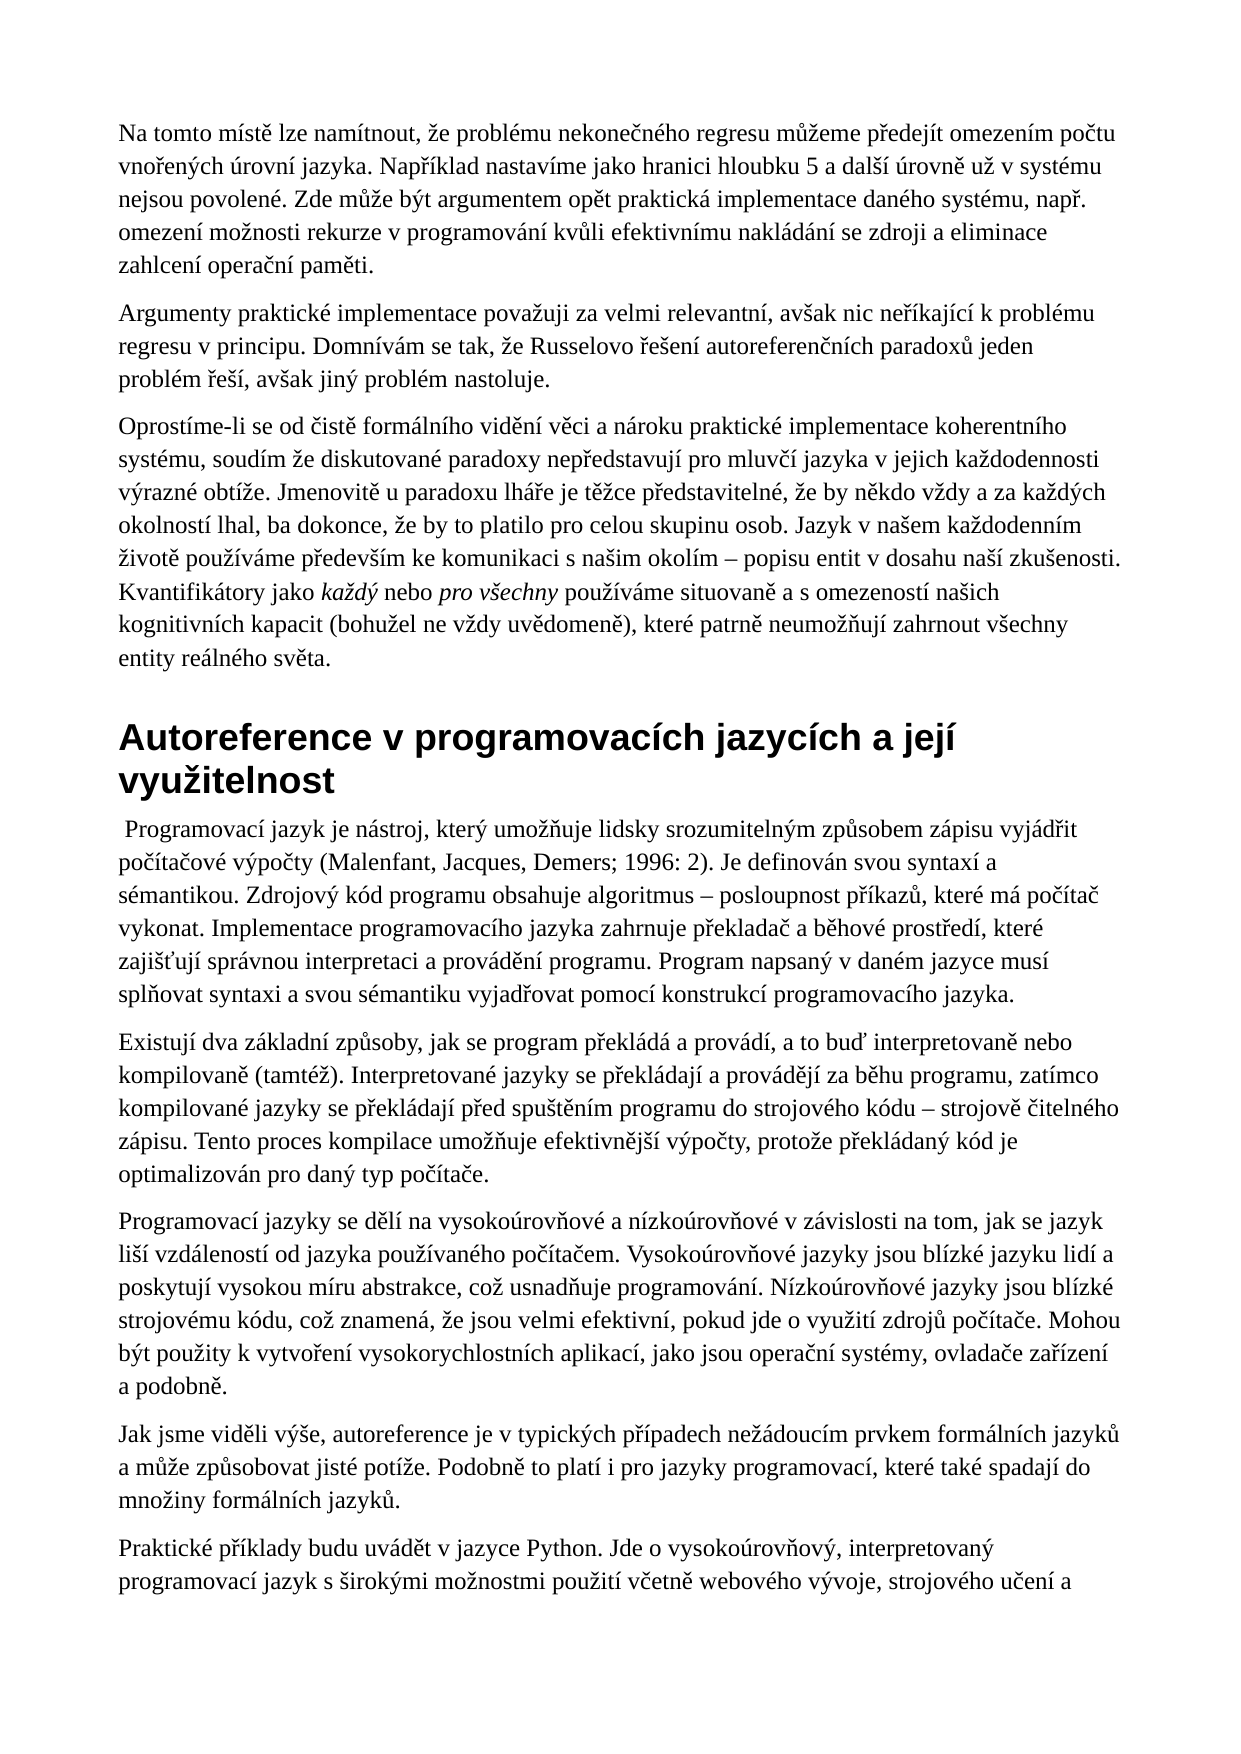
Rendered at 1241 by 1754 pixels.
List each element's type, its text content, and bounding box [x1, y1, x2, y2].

text Praktické příklady budu uvádět v jazyce Python. Jde o vysokoúrovňový, interpretovaný programovací jazyk s širokými možnostmi použití včetně webového vývoje, strojového učení a [118, 1533, 1122, 1594]
text Existují dva základní způsoby, jak se program překládá a provádí, a to buď interpretovaně nebo kompilovaně (tamtéž). Interpretované jazyky se překládají a provádějí za běhu programu, zatímco kompilované jazyky se překládají před spuštěním programu do strojového kódu ‒ strojově čitelného zápisu. Tento proces kompilace umožňuje efektivnější výpočty, protože překládaný kód je optimalizován pro daný typ počítače. [118, 1027, 1122, 1187]
subtitle Autoreference v programovacích jazycích a její využitelnost [118, 715, 1122, 801]
text Programovací jazyky se dělí na vysokoúrovňové a nízkoúrovňové v závislosti na tom, jak se jazyk liší vzdáleností od jazyka používaného počítačem. Vysokoúrovňové jazyky jsou blízké jazyku lidí a poskytují vysokou míru abstrakce, což usnadňuje programování. Nízkoúrovňové jazyky jsou blízké strojovému kódu, což znamená, že jsou velmi efektivní, pokud jde o využití zdrojů počítače. Mohou být použity k vytvoření vysokorychlostních aplikací, jako jsou operační systémy, ovladače zařízení a podobně. [118, 1206, 1122, 1400]
text Programovací jazyk je nástroj, který umožňuje lidsky srozumitelným způsobem zápisu vyjádřit počítačové výpočty (Malenfant, Jacques, Demers; 1996: 2). Je definován svou syntaxí a sémantikou. Zdrojový kód programu obsahuje algoritmus ‒ posloupnost příkazů, které má počítač vykonat. Implementace programovacího jazyka zahrnuje překladač a běhové prostředí, které zajišťují správnou interpretaci a provádění programu. Program napsaný v daném jazyce musí splňovat syntaxi a svou sémantiku vyjadřovat pomocí konstrukcí programovacího jazyka. [118, 814, 1122, 1008]
text Oprostíme-li se od čistě formálního vidění věci a nároku praktické implementace koherentního systému, soudím že diskutované paradoxy nepředstavují pro mluvčí jazyka v jejich každodennosti výrazné obtíže. Jmenovitě u paradoxu lháře je těžce představitelné, že by někdo vždy a za každých okolností lhal, ba dokonce, že by to platilo pro celou skupinu osob. Jazyk v našem každodenním životě používáme především ke komunikaci s našim okolím ‒ popisu entit v dosahu naší zkušenosti. Kvantifikátory jako každý nebo pro všechny používáme situovaně a s omezeností našich kognitivních kapacit (bohužel ne vždy uvědomeně), které patrně neumožňují zahrnout všechny entity reálného světa. [118, 411, 1122, 671]
text Argumenty praktické implementace považuji za velmi relevantní, avšak nic neříkající k problému regresu v principu. Domnívám se tak, že Russelovo řešení autoreferenčních paradoxů jeden problém řeší, avšak jiný problém nastoluje. [118, 298, 1122, 393]
text Jak jsme viděli výše, autoreference je v typických případech nežádoucím prvkem formálních jazyků a může způsobovat jisté potíže. Podobně to platí i pro jazyky programovací, které také spadají do množiny formálních jazyků. [118, 1419, 1122, 1514]
text Na tomto místě lze namítnout, že problému nekonečného regresu můžeme předejít omezením počtu vnořených úrovní jazyka. Například nastavíme jako hranici hloubku 5 a další úrovně už v systému nejsou povolené. Zde může být argumentem opět praktická implementace daného systému, např. omezení možnosti rekurze v programování kvůli efektivnímu nakládání se zdroji a eliminace zahlcení operační paměti. [118, 118, 1122, 279]
